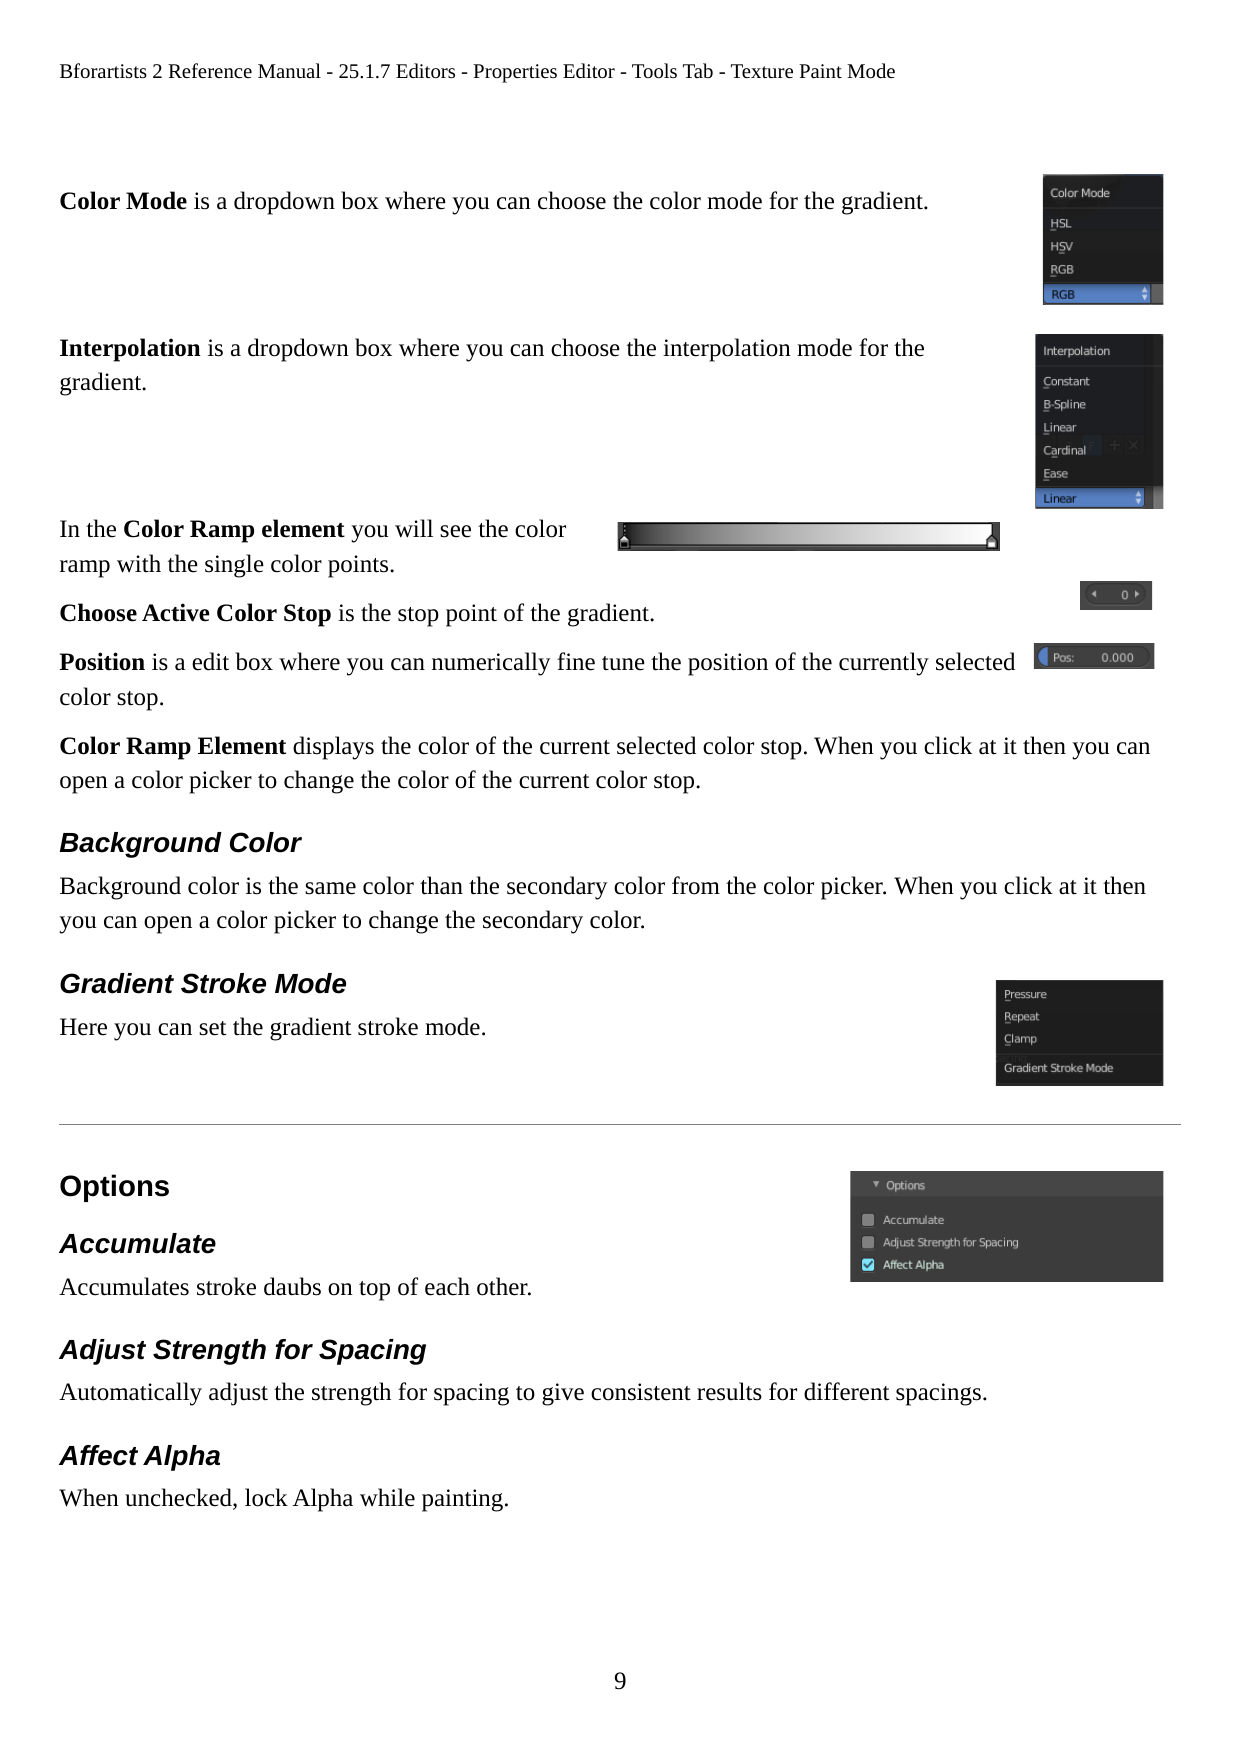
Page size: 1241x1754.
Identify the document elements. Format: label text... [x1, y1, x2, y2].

text When unchecked, lock Alpha while painting. [59, 1483, 1181, 1512]
picture [617, 522, 1000, 551]
picture [850, 1171, 1164, 1282]
picture [1033, 643, 1155, 669]
subtitle Gradient Stroke Mode [59, 967, 1181, 999]
subtitle Adjust Strength for Spacing [59, 1333, 1181, 1365]
picture [1080, 581, 1153, 610]
subtitle [1164, 1227, 1181, 1259]
picture [1035, 334, 1164, 509]
subtitle Background Color [59, 827, 1181, 859]
subtitle Affect Alpha [59, 1439, 1181, 1471]
text Automatically adjust the strength for spacing to give consistent results for different spacings. [59, 1377, 1181, 1406]
picture [995, 980, 1164, 1086]
text In the Color Ramp element you will see the color ramp with the single color points. [59, 514, 1181, 578]
picture [1042, 174, 1164, 305]
text Interpolation is a dropdown box where you can choose the interpolation mode for the gradient. [59, 333, 1181, 396]
text Position is a edit box where you can numerically fine tune the position of the currently selected color stop. [59, 647, 1181, 710]
text Background color is the same color than the secondary color from the color picker. When you click at it then you can open a color picker to change the secondary color. [59, 871, 1181, 934]
text Color Mode is a dropdown box where you can choose the color mode for the gradient. [59, 186, 1042, 214]
text Color Ramp Element displays the color of the current selected color stop. When you click at it then you can open a color picker to change the color of the current color stop. [59, 731, 1181, 794]
text Choose Active Color Stop is the stop point of the gradient. [59, 598, 1181, 627]
subtitle Accumulate [59, 1227, 850, 1259]
subtitle Options [59, 1168, 1181, 1202]
text Accumulates stroke daubs on top of each other. [59, 1272, 1181, 1300]
text Here you can set the gradient stroke mode. [59, 1012, 995, 1040]
